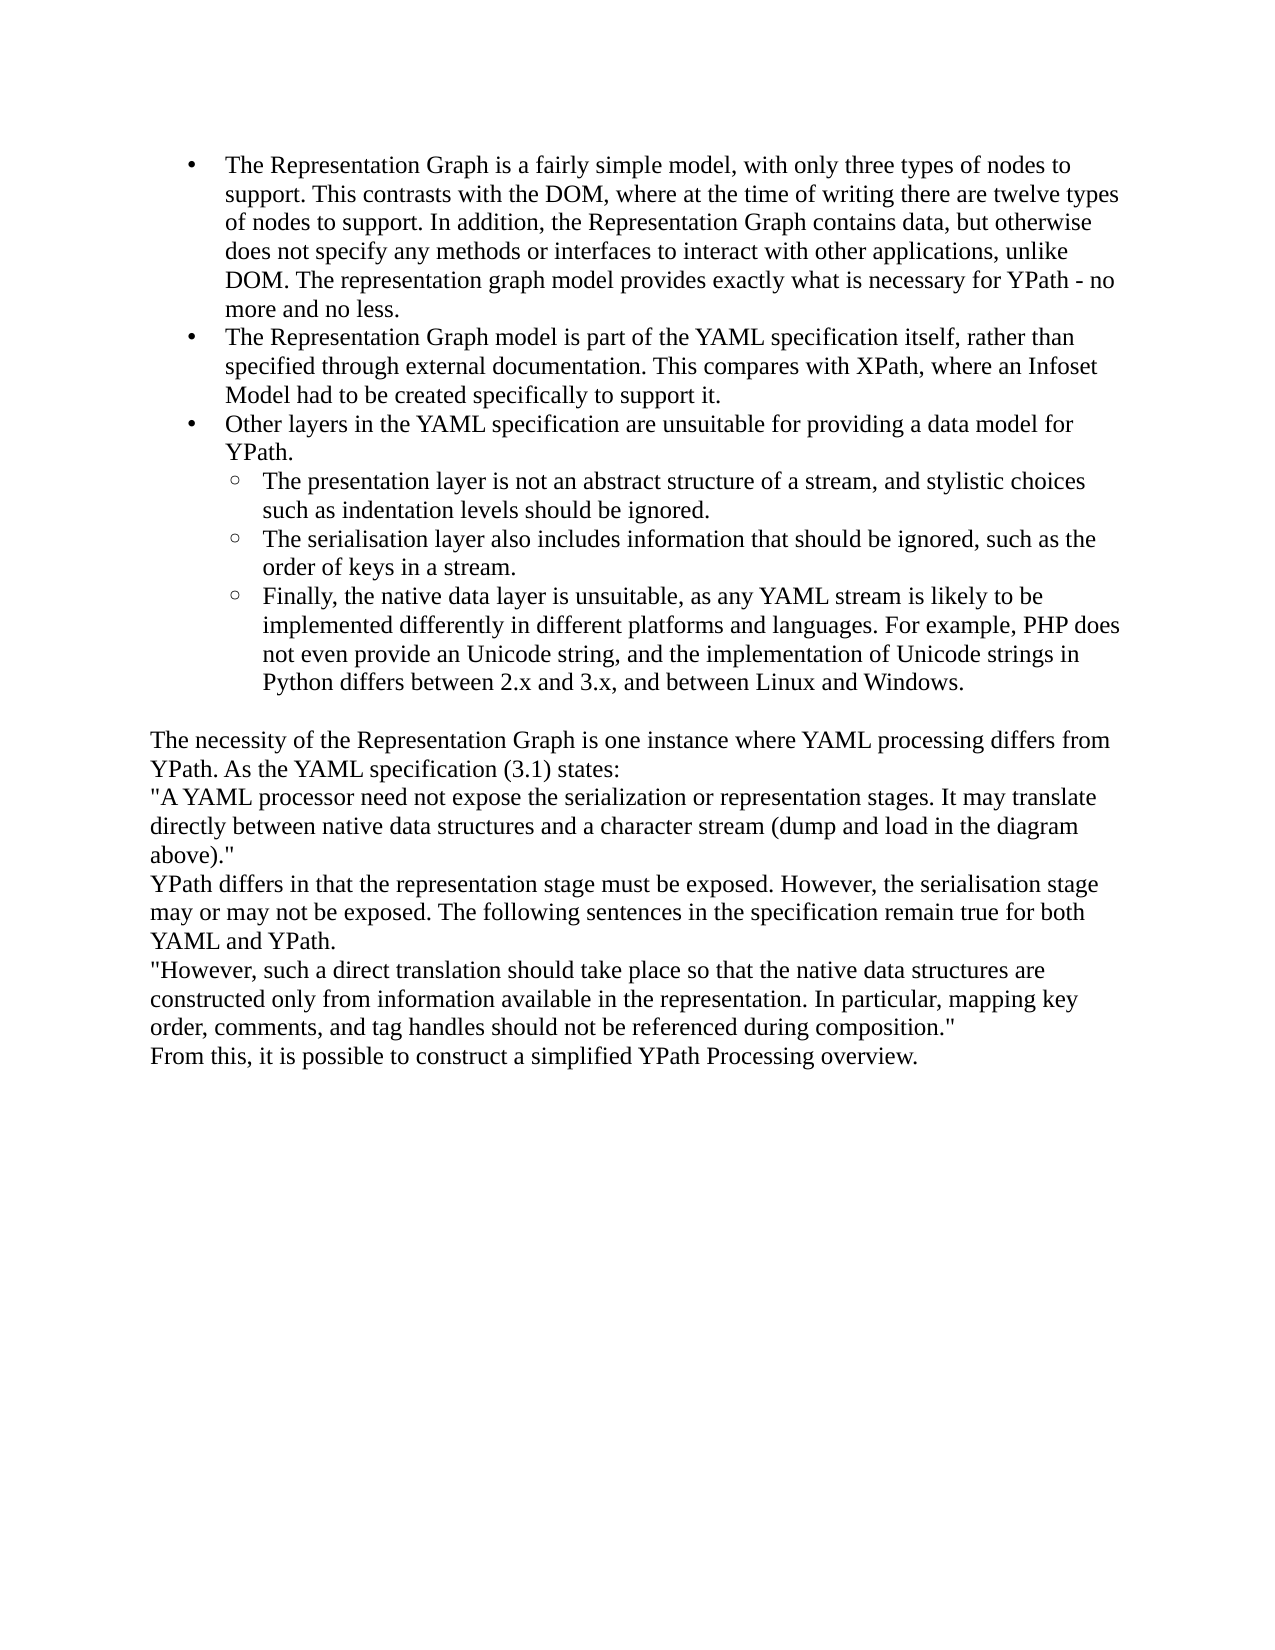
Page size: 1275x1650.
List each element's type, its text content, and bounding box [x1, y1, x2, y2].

list Other layers in the YAML specification are unsuitable for providing a data model for YPath. [187, 409, 1125, 466]
text "However, such a direct translation should take place so that the native data structures are constructed only from information available in the representation. In particular, mapping key order, comments, and tag handles should not be referenced during composition." [150, 955, 1125, 1041]
list Finally, the native data layer is unsuitable, as any YAML stream is likely to be implemented differently in different platforms and languages. For example, PHP does not even provide an Unicode string, and the implementation of Unicode strings in Python differs between 2.x and 3.x, and between Linux and Windows. [225, 581, 1125, 696]
text YPath differs in that the representation stage must be exposed. However, the serialisation stage may or may not be exposed. The following sentences in the specification remain true for both YAML and YPath. [150, 869, 1125, 955]
list The Representation Graph is a fairly simple model, with only three types of nodes to support. This contrasts with the DOM, where at the time of writing there are twelve types of nodes to support. In addition, the Representation Graph contains data, but otherwise does not specify any methods or interfaces to interact with other applications, unlike DOM. The representation graph model provides exactly what is necessary for YPath - no more and no less. [187, 150, 1125, 322]
text The necessity of the Representation Graph is one instance where YAML processing differs from YPath. As the YAML specification (3.1) states: [150, 725, 1125, 782]
list The Representation Graph model is part of the YAML specification itself, rather than specified through external documentation. This compares with XPath, where an Infoset Model had to be created specifically to support it. [187, 322, 1125, 409]
text "A YAML processor need not expose the serialization or representation stages. It may translate directly between native data structures and a character stream (dump and load in the diagram above)." [150, 782, 1125, 869]
text From this, it is possible to construct a simplified YPath Processing overview. [150, 1041, 1125, 1070]
list The presentation layer is not an abstract structure of a stream, and stylistic choices such as indentation levels should be ignored. [225, 466, 1125, 524]
list The serialisation layer also includes information that should be ignored, such as the order of keys in a stream. [225, 524, 1125, 581]
